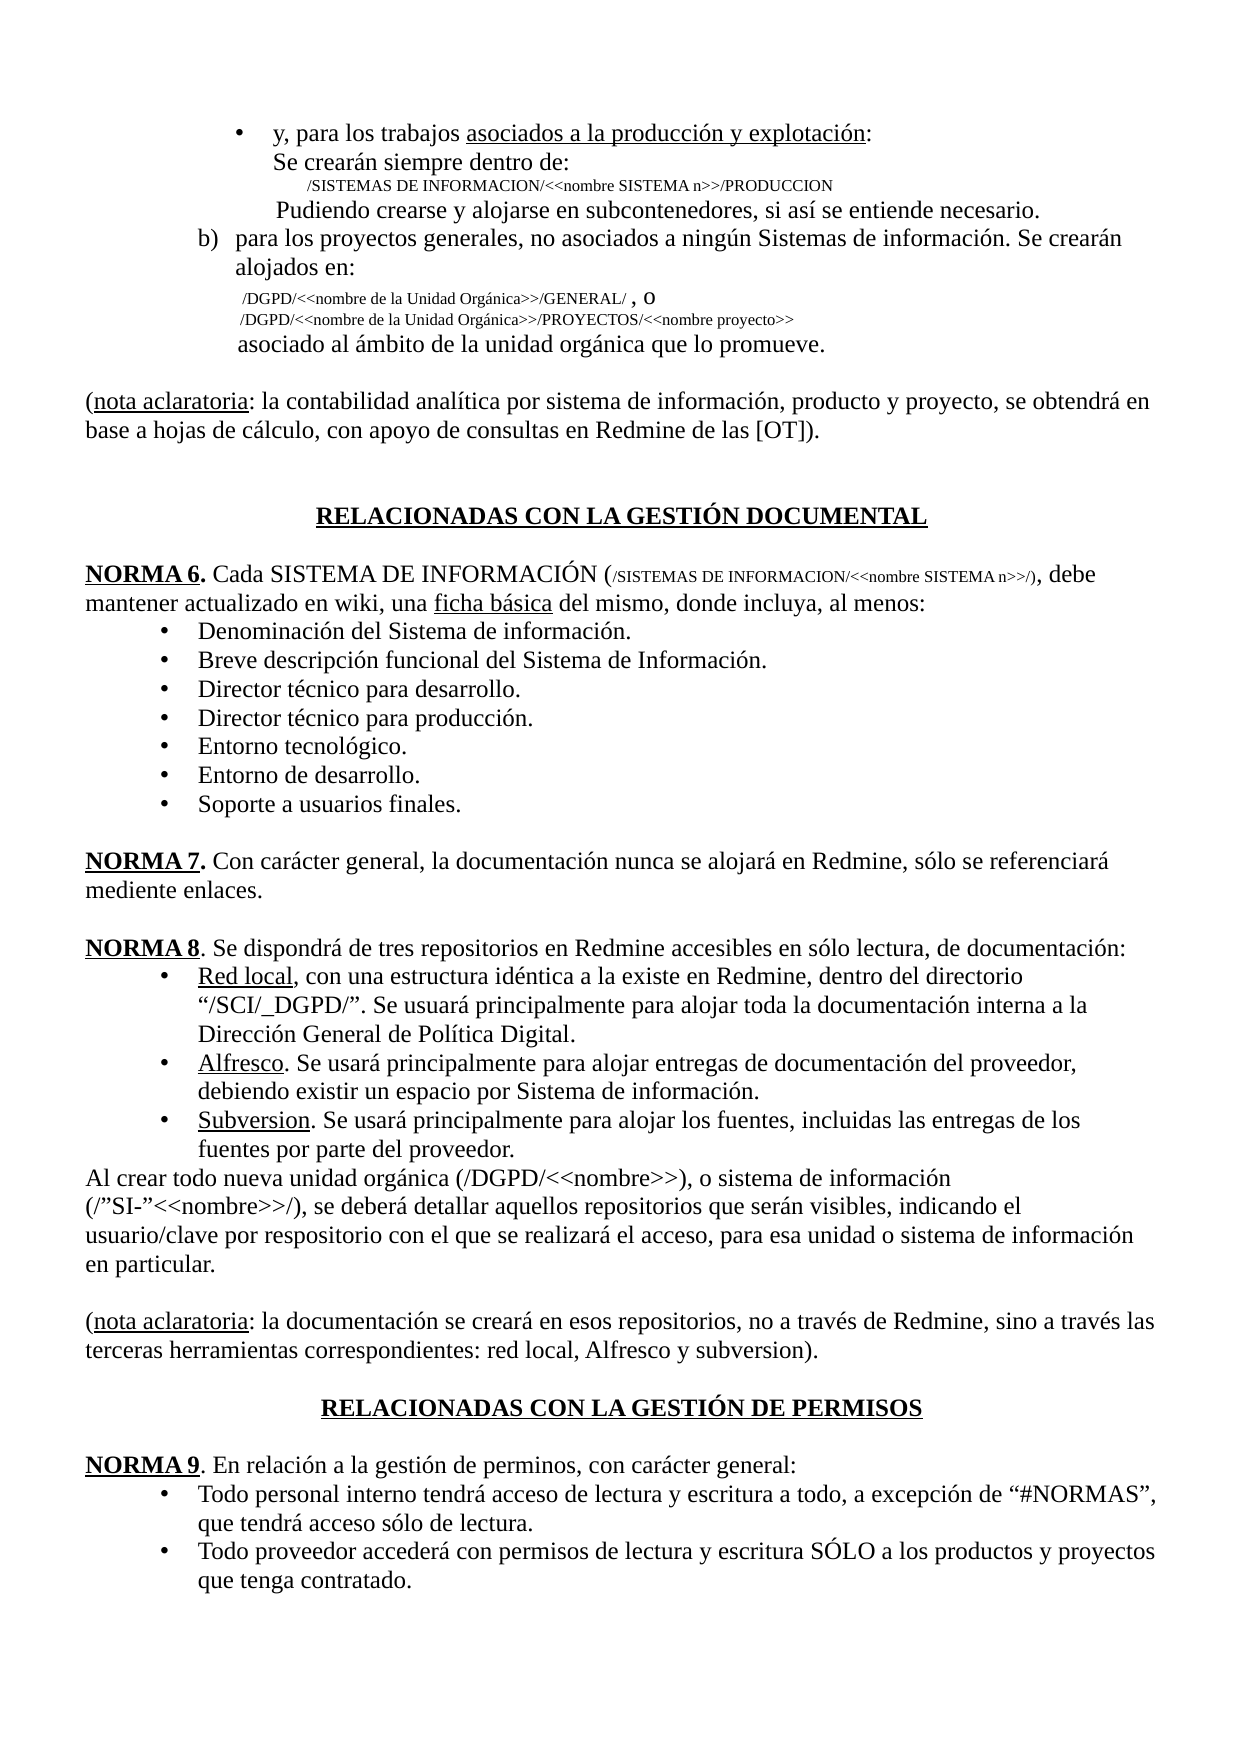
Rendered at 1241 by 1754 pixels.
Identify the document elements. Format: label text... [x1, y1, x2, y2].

list /DGPD/<<nombre de la Unidad Orgánica>>/PROYECTOS/<<nombre proyecto>> [198, 310, 1158, 329]
list Soporte a usuarios finales. [160, 789, 1158, 818]
text (nota aclaratoria: la contabilidad analítica por sistema de información, producto y proyecto, se obtendrá en base a hojas de cálculo, con apoyo de consultas en Redmine de las [OT]). [85, 386, 1158, 444]
list Alfresco. Se usará principalmente para alojar entregas de documentación del proveedor, debiendo existir un espacio por Sistema de información. [160, 1048, 1158, 1105]
list y, para los trabajos asociados a la producción y explotación: [235, 118, 1158, 147]
text Pudiendo crearse y alojarse en subcontenedores, si así se entiende necesario. [276, 195, 1158, 223]
list Breve descripción funcional del Sistema de Información. [160, 645, 1158, 674]
text /SISTEMAS DE INFORMACION/<<nombre SISTEMA n>>/PRODUCCION [85, 176, 1158, 195]
list Se crearán siempre dentro de: [235, 147, 1158, 176]
list para los proyectos generales, no asociados a ningún Sistemas de información. Se crearán alojados en: [198, 223, 1158, 281]
list /DGPD/<<nombre de la Unidad Orgánica>>/GENERAL/ , o [198, 281, 1158, 310]
list Todo personal interno tendrá acceso de lectura y escritura a todo, a excepción de “#NORMAS”, que tendrá acceso sólo de lectura. [160, 1479, 1158, 1536]
list Director técnico para desarrollo. [160, 674, 1158, 703]
list asociado al ámbito de la unidad orgánica que lo promueve. [200, 329, 1158, 358]
list Todo proveedor accederá con permisos de lectura y escritura SÓLO a los productos y proyectos que tenga contratado. [160, 1536, 1158, 1594]
text NORMA 8. Se dispondrá de tres repositorios en Redmine accesibles en sólo lectura, de documentación: [85, 933, 1158, 961]
text (nota aclaratoria: la documentación se creará en esos repositorios, no a través de Redmine, sino a través las terceras herramientas correspondientes: red local, Alfresco y subversion). [85, 1306, 1158, 1364]
text RELACIONADAS CON LA GESTIÓN DE PERMISOS [85, 1393, 1158, 1421]
list Subversion. Se usará principalmente para alojar los fuentes, incluidas las entregas de los fuentes por parte del proveedor. [160, 1105, 1158, 1163]
text Al crear todo nueva unidad orgánica (/DGPD/<<nombre>>), o sistema de información (/”SI-”<<nombre>>/), se deberá detallar aquellos repositorios que serán visibles, indicando el usuario/clave por respositorio con el que se realizará el acceso, para esa unidad o sistema de información en particular. [85, 1163, 1158, 1278]
list Entorno tecnológico. [160, 731, 1158, 760]
text RELACIONADAS CON LA GESTIÓN DOCUMENTAL [85, 501, 1158, 530]
list Red local, con una estructura idéntica a la existe en Redmine, dentro del directorio “/SCI/_DGPD/”. Se usuará principalmente para alojar toda la documentación interna a la Dirección General de Política Digital. [160, 961, 1158, 1048]
list Director técnico para producción. [160, 703, 1158, 731]
list Entorno de desarrollo. [160, 760, 1158, 789]
list Denominación del Sistema de información. [160, 616, 1158, 645]
text NORMA 7. Con carácter general, la documentación nunca se alojará en Redmine, sólo se referenciará mediente enlaces. [85, 846, 1158, 904]
text NORMA 9. En relación a la gestión de perminos, con carácter general: [85, 1450, 1158, 1479]
text NORMA 6. Cada SISTEMA DE INFORMACIÓN (/SISTEMAS DE INFORMACION/<<nombre SISTEMA n>>/), debe mantener actualizado en wiki, una ficha básica del mismo, donde incluya, al menos: [85, 559, 1158, 616]
